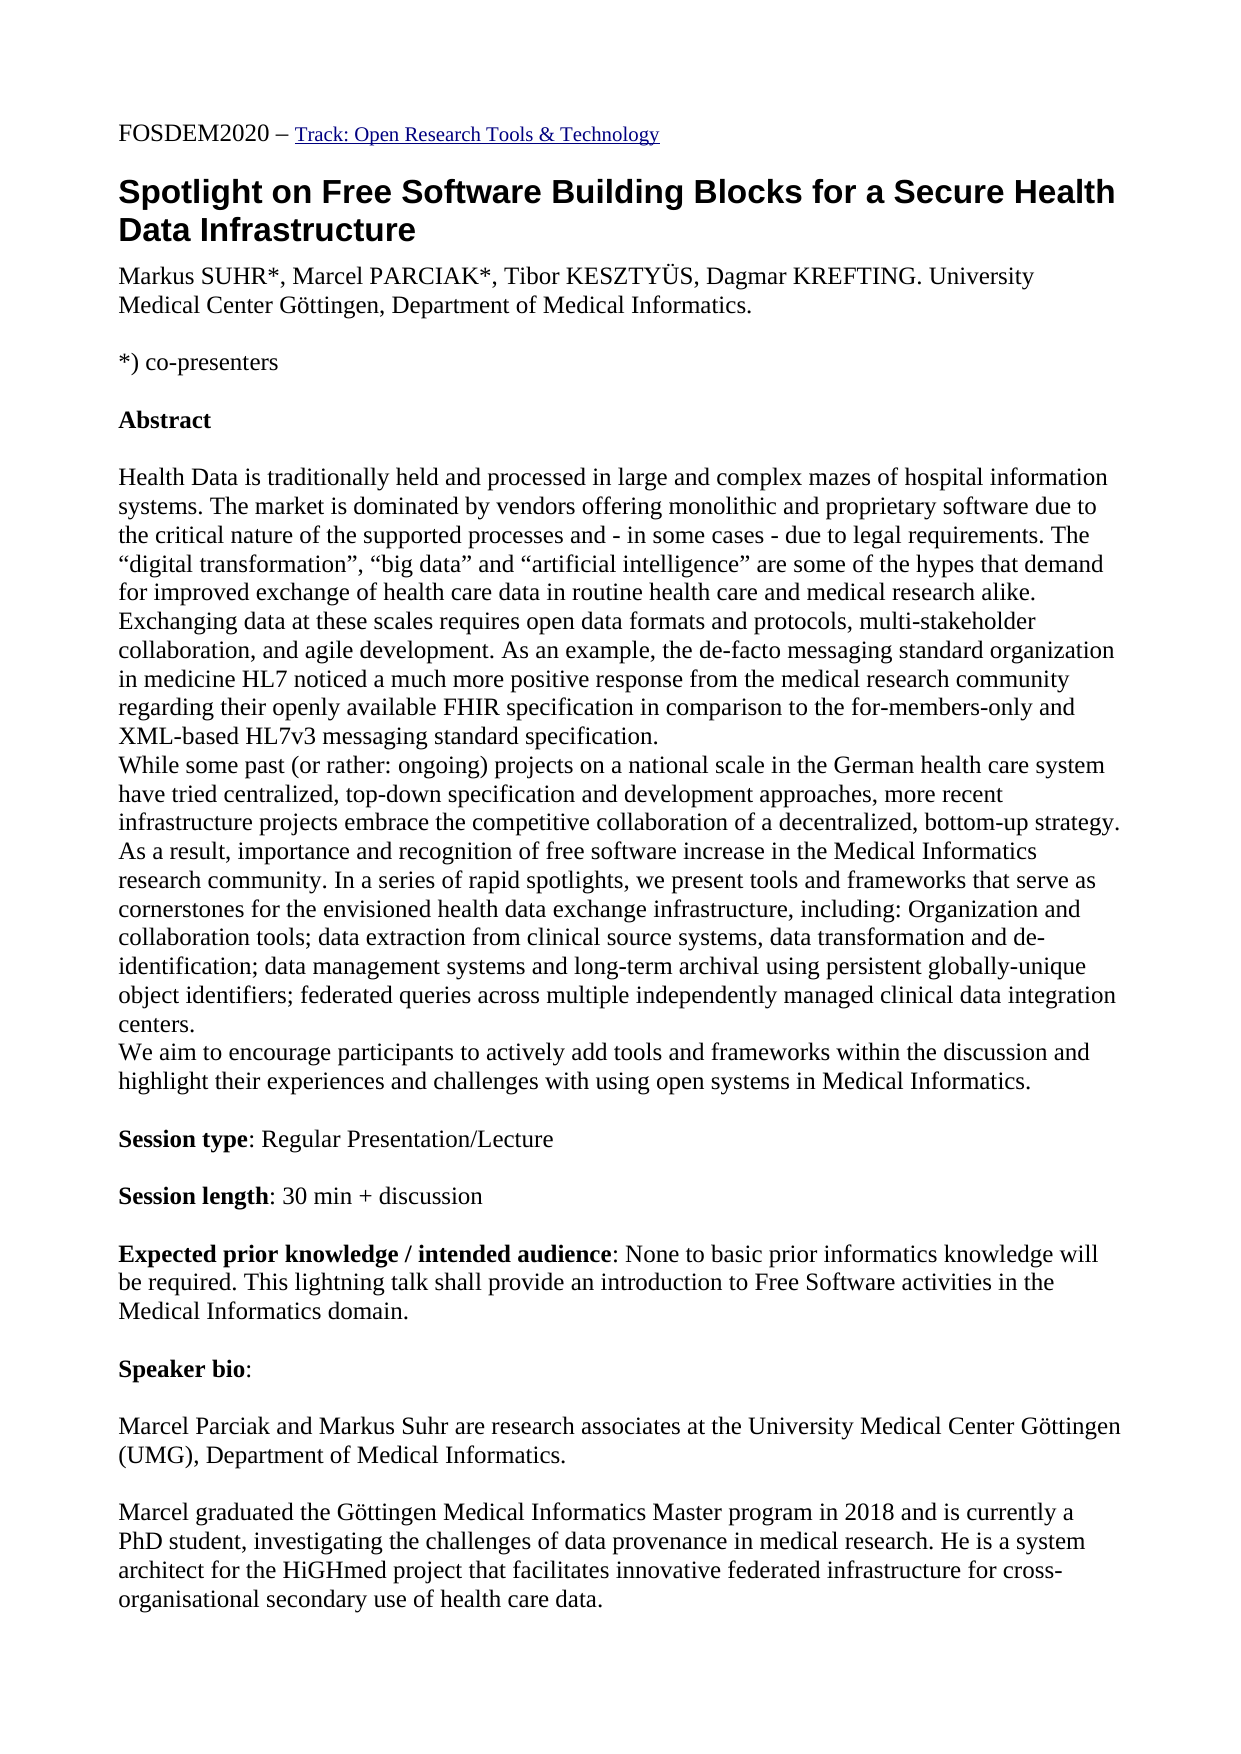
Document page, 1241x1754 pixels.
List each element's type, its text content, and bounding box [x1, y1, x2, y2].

text Markus SUHR*, Marcel PARCIAK*, Tibor KESZTYÜS, Dagmar KREFTING. University Medical Center Göttingen, Department of Medical Informatics. [118, 261, 1122, 319]
text Speaker bio: [118, 1354, 1122, 1382]
title Spotlight on Free Software Building Blocks for a Secure Health Data Infrastructure [118, 172, 1122, 249]
text *) co-presenters [118, 347, 1122, 376]
text FOSDEM2020 – Track: Open Research Tools & Technology [118, 118, 1122, 147]
text Session length: 30 min + discussion [118, 1181, 1122, 1210]
text Expected prior knowledge / intended audience: None to basic prior informatics knowledge will be required. This lightning talk shall provide an introduction to Free Software activities in the Medical Informatics domain. [118, 1239, 1122, 1325]
text We aim to encourage participants to actively add tools and frameworks within the discussion and highlight their experiences and challenges with using open systems in Medical Informatics. [118, 1037, 1122, 1095]
text Marcel Parciak and Markus Suhr are research associates at the University Medical Center Göttingen (UMG), Department of Medical Informatics. [118, 1411, 1122, 1469]
text Session type: Regular Presentation/Lecture [118, 1124, 1122, 1152]
text While some past (or rather: ongoing) projects on a national scale in the German health care system have tried centralized, top-down specification and development approaches, more recent infrastructure projects embrace the competitive collaboration of a decentralized, bottom-up strategy. As a result, importance and recognition of free software increase in the Medical Informatics research community. In a series of rapid spotlights, we present tools and frameworks that serve as cornerstones for the envisioned health data exchange infrastructure, including: Organization and collaboration tools; data extraction from clinical source systems, data transformation and de-identification; data management systems and long-term archival using persistent globally-unique object identifiers; federated queries across multiple independently managed clinical data integration centers. [118, 750, 1122, 1037]
text Marcel graduated the Göttingen Medical Informatics Master program in 2018 and is currently a PhD student, investigating the challenges of data provenance in medical research. He is a system architect for the HiGHmed project that facilitates innovative federated infrastructure for cross-organisational secondary use of health care data. [118, 1497, 1122, 1612]
text Health Data is traditionally held and processed in large and complex mazes of hospital information systems. The market is dominated by vendors offering monolithic and proprietary software due to the critical nature of the supported processes and - in some cases - due to legal requirements. The “digital transformation”, “big data” and “artificial intelligence” are some of the hypes that demand for improved exchange of health care data in routine health care and medical research alike. Exchanging data at these scales requires open data formats and protocols, multi-stakeholder collaboration, and agile development. As an example, the de-facto messaging standard organization in medicine HL7 noticed a much more positive response from the medical research community regarding their openly available FHIR specification in comparison to the for-members-only and XML-based HL7v3 messaging standard specification. [118, 462, 1122, 750]
text Abstract [118, 405, 1122, 434]
